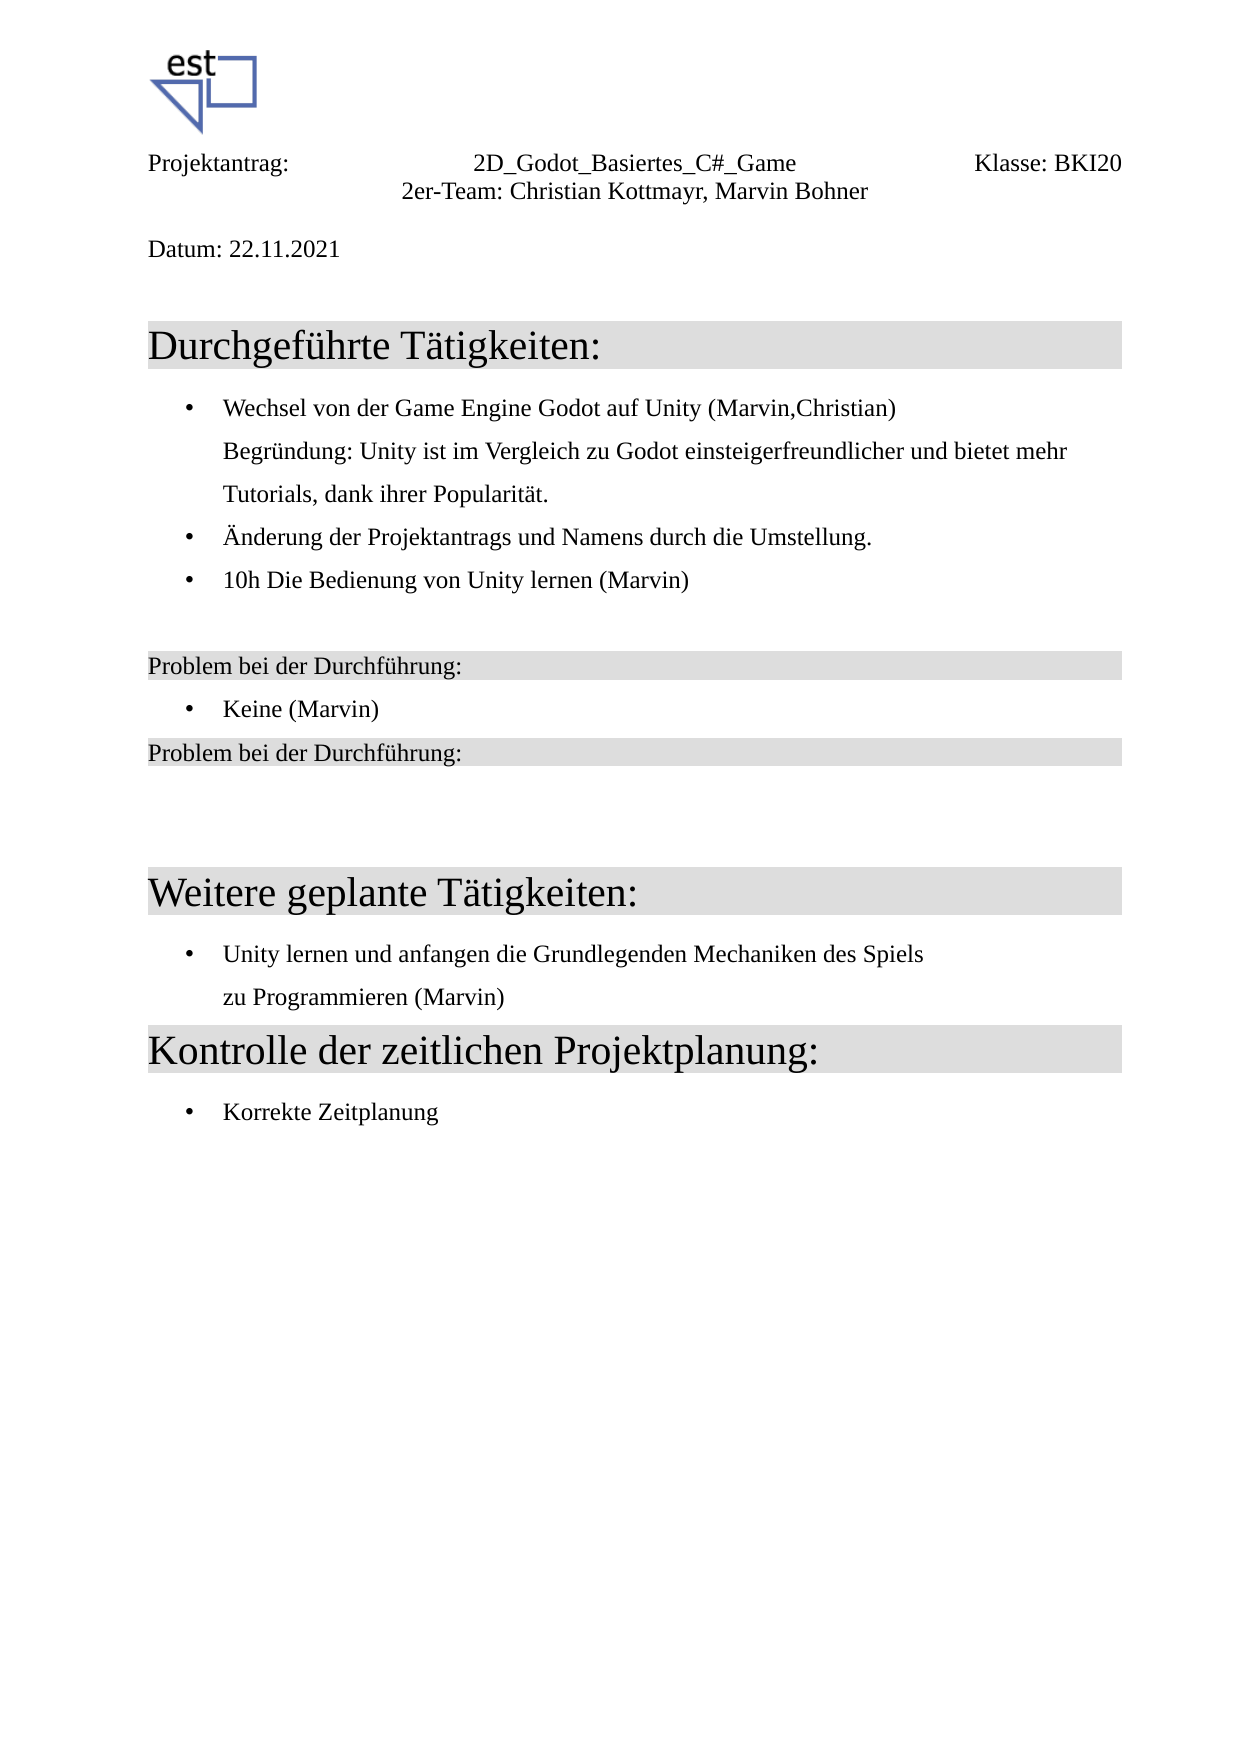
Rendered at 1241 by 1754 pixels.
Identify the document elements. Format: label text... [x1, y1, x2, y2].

list Wechsel von der Game Engine Godot auf Unity (Marvin,Christian) [185, 393, 1122, 421]
list Korrekte Zeitplanung [185, 1097, 1122, 1126]
text Durchgeführte Tätigkeiten: [148, 321, 1122, 369]
text Problem bei der Durchführung: [148, 738, 1122, 766]
list Änderung der Projektantrags und Namens durch die Umstellung. [185, 522, 1122, 551]
list 10h Die Bedienung von Unity lernen (Marvin) [185, 565, 1122, 594]
text Datum: 22.11.2021 [148, 234, 1122, 263]
list Unity lernen und anfangen die Grundlegenden Mechaniken des Spiels [185, 939, 1122, 968]
list Tutorials, dank ihrer Popularität. [185, 479, 1122, 508]
picture [149, 50, 257, 135]
text Weitere geplante Tätigkeiten: [148, 867, 1122, 915]
list zu Programmieren (Marvin) [185, 982, 1122, 1011]
list Begründung: Unity ist im Vergleich zu Godot einsteigerfreundlicher und bietet mehr [185, 436, 1122, 464]
text Problem bei der Durchführung: [148, 651, 1122, 680]
list Keine (Marvin) [185, 694, 1122, 723]
text Kontrolle der zeitlichen Projektplanung: [148, 1025, 1122, 1073]
